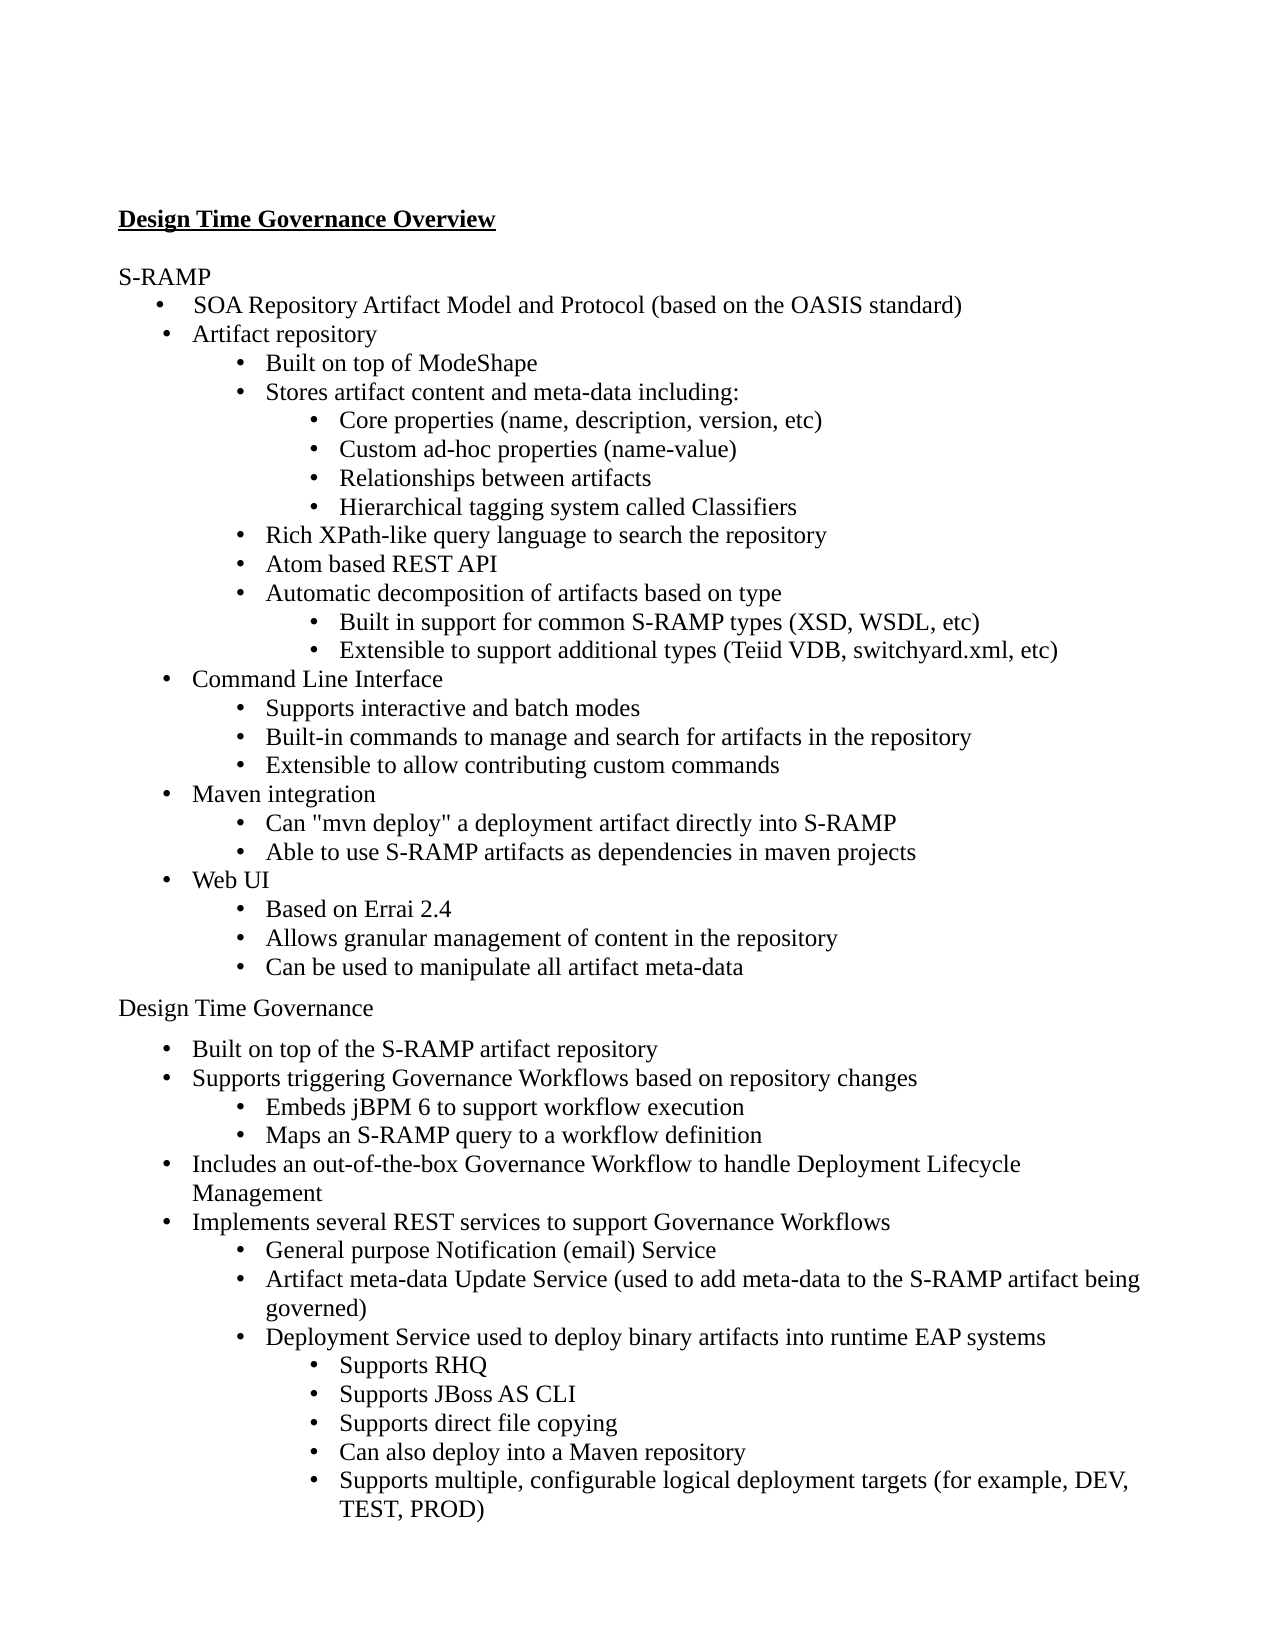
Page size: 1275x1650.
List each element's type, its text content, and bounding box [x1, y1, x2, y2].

list Core properties (name, description, version, etc) [309, 406, 1157, 434]
list Atom based REST API [236, 549, 1157, 578]
list Custom ad-hoc properties (name-value) [309, 434, 1157, 463]
list Artifact meta-data Update Service (used to add meta-data to the S-RAMP artifact being governed) [236, 1264, 1157, 1322]
list Built in support for common S-RAMP types (XSD, WSDL, etc) [309, 607, 1157, 636]
list General purpose Notification (email) Service [236, 1236, 1157, 1264]
text Design Time Governance [118, 993, 1157, 1022]
list Built on top of the S-RAMP artifact repository [162, 1034, 1157, 1063]
list Embeds jBPM 6 to support workflow execution [236, 1092, 1157, 1121]
list Supports interactive and batch modes [236, 693, 1157, 722]
list Can "mvn deploy" a deployment artifact directly into S-RAMP [236, 808, 1157, 837]
list Supports JBoss AS CLI [309, 1379, 1157, 1408]
list Built-in commands to manage and search for artifacts in the repository [236, 722, 1157, 751]
list Command Line Interface [162, 664, 1157, 693]
list Stores artifact content and meta-data including: [236, 377, 1157, 406]
list Maps an S-RAMP query to a workflow definition [236, 1121, 1157, 1149]
list Deployment Service used to deploy binary artifacts into runtime EAP systems [236, 1322, 1157, 1351]
list Extensible to support additional types (Teiid VDB, switchyard.xml, etc) [309, 636, 1157, 664]
list SOA Repository Artifact Model and Protocol (based on the OASIS standard) [156, 291, 1157, 319]
list Implements several REST services to support Governance Workflows [162, 1207, 1157, 1236]
list Web UI [162, 866, 1157, 894]
list Relationships between artifacts [309, 463, 1157, 492]
list Can be used to manipulate all artifact meta-data [236, 952, 1157, 981]
list Hierarchical tagging system called Classifiers [309, 492, 1157, 521]
list Supports RHQ [309, 1351, 1157, 1379]
text S-RAMP [118, 262, 1157, 291]
list Maven integration [162, 779, 1157, 808]
list Built on top of ModeShape [236, 348, 1157, 377]
list Supports triggering Governance Workflows based on repository changes [162, 1063, 1157, 1092]
list Able to use S-RAMP artifacts as dependencies in maven projects [236, 837, 1157, 866]
text Design Time Governance Overview [118, 204, 1157, 233]
list Allows granular management of content in the repository [236, 923, 1157, 952]
list Automatic decomposition of artifacts based on type [236, 578, 1157, 607]
list Artifact repository [162, 319, 1157, 348]
list Based on Errai 2.4 [236, 894, 1157, 923]
list Rich XPath-like query language to search the repository [236, 521, 1157, 549]
list Includes an out-of-the-box Governance Workflow to handle Deployment Lifecycle Management [162, 1149, 1157, 1207]
list Can also deploy into a Maven repository [309, 1437, 1157, 1466]
list Supports multiple, configurable logical deployment targets (for example, DEV, TEST, PROD) [309, 1466, 1157, 1523]
list Extensible to allow contributing custom commands [236, 751, 1157, 779]
list Supports direct file copying [309, 1408, 1157, 1437]
